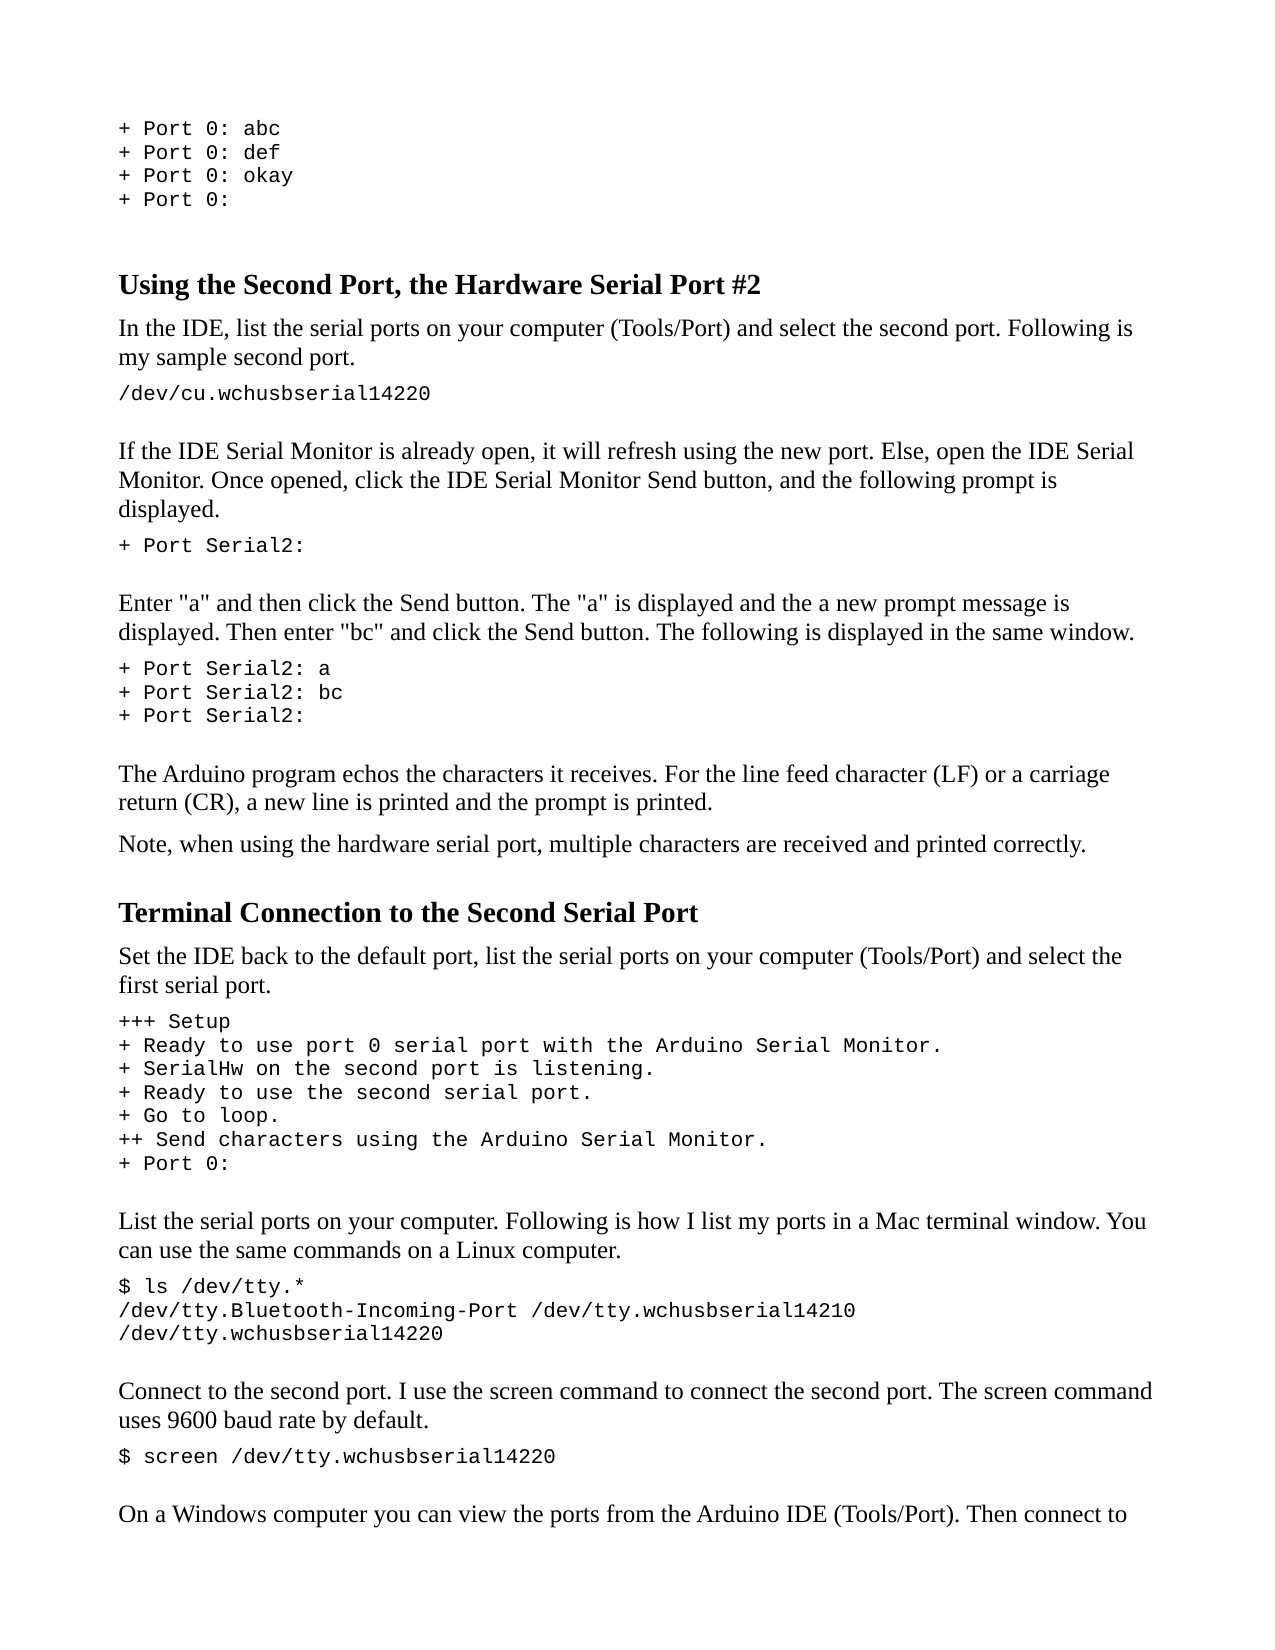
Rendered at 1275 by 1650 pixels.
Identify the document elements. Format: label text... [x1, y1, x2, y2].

text + Port 0: def [118, 142, 1157, 165]
subtitle Terminal Connection to the Second Serial Port [118, 895, 1157, 928]
text If the IDE Serial Monitor is already open, it will refresh using the new port. Else, open the IDE Serial Monitor. Once opened, click the IDE Serial Monitor Send button, and the following prompt is displayed. [118, 436, 1157, 523]
text $ screen /dev/tty.wchusbserial14220 [118, 1446, 1157, 1470]
subtitle Using the Second Port, the Hardware Serial Port #2 [118, 267, 1157, 301]
text /dev/tty.Bluetooth-Incoming-Port /dev/tty.wchusbserial14210 /dev/tty.wchusbserial14220 [118, 1299, 1157, 1347]
text + Port Serial2: a [118, 658, 1157, 682]
text In the IDE, list the serial ports on your computer (Tools/Port) and select the second port. Following is my sample second port. [118, 313, 1157, 371]
text ++ Send characters using the Arduino Serial Monitor. [118, 1129, 1157, 1153]
text + Port 0: [118, 189, 1157, 213]
text + Ready to use port 0 serial port with the Arduino Serial Monitor. [118, 1034, 1157, 1058]
text Connect to the second port. I use the screen command to connect the second port. The screen command uses 9600 baud rate by default. [118, 1376, 1157, 1434]
text + Port 0: okay [118, 165, 1157, 189]
text + Ready to use the second serial port. [118, 1082, 1157, 1106]
text + Port Serial2: [118, 706, 1157, 729]
text Enter "a" and then click the Send button. The "a" is displayed and the a new prompt message is displayed. Then enter "bc" and click the Send button. The following is displayed in the same window. [118, 588, 1157, 646]
text Note, when using the hardware serial port, multiple characters are received and printed correctly. [118, 829, 1157, 857]
text List the serial ports on your computer. Following is how I list my ports in a Mac terminal window. You can use the same commands on a Linux computer. [118, 1206, 1157, 1263]
text On a Windows computer you can view the ports from the Arduino IDE (Tools/Port). Then connect to [118, 1499, 1157, 1528]
text The Arduino program echos the characters it receives. For the line feed character (LF) or a carriage return (CR), a new line is printed and the prompt is printed. [118, 759, 1157, 816]
text $ ls /dev/tty.* [118, 1276, 1157, 1299]
text + Port Serial2: bc [118, 682, 1157, 706]
text Set the IDE back to the default port, list the serial ports on your computer (Tools/Port) and select the first serial port. [118, 941, 1157, 998]
text + Port 0: [118, 1153, 1157, 1176]
text /dev/cu.wchusbserial14220 [118, 383, 1157, 407]
text + Port Serial2: [118, 535, 1157, 559]
text + SerialHw on the second port is listening. [118, 1058, 1157, 1082]
text + Port 0: abc [118, 118, 1157, 142]
text + Go to loop. [118, 1106, 1157, 1129]
text +++ Setup [118, 1011, 1157, 1034]
